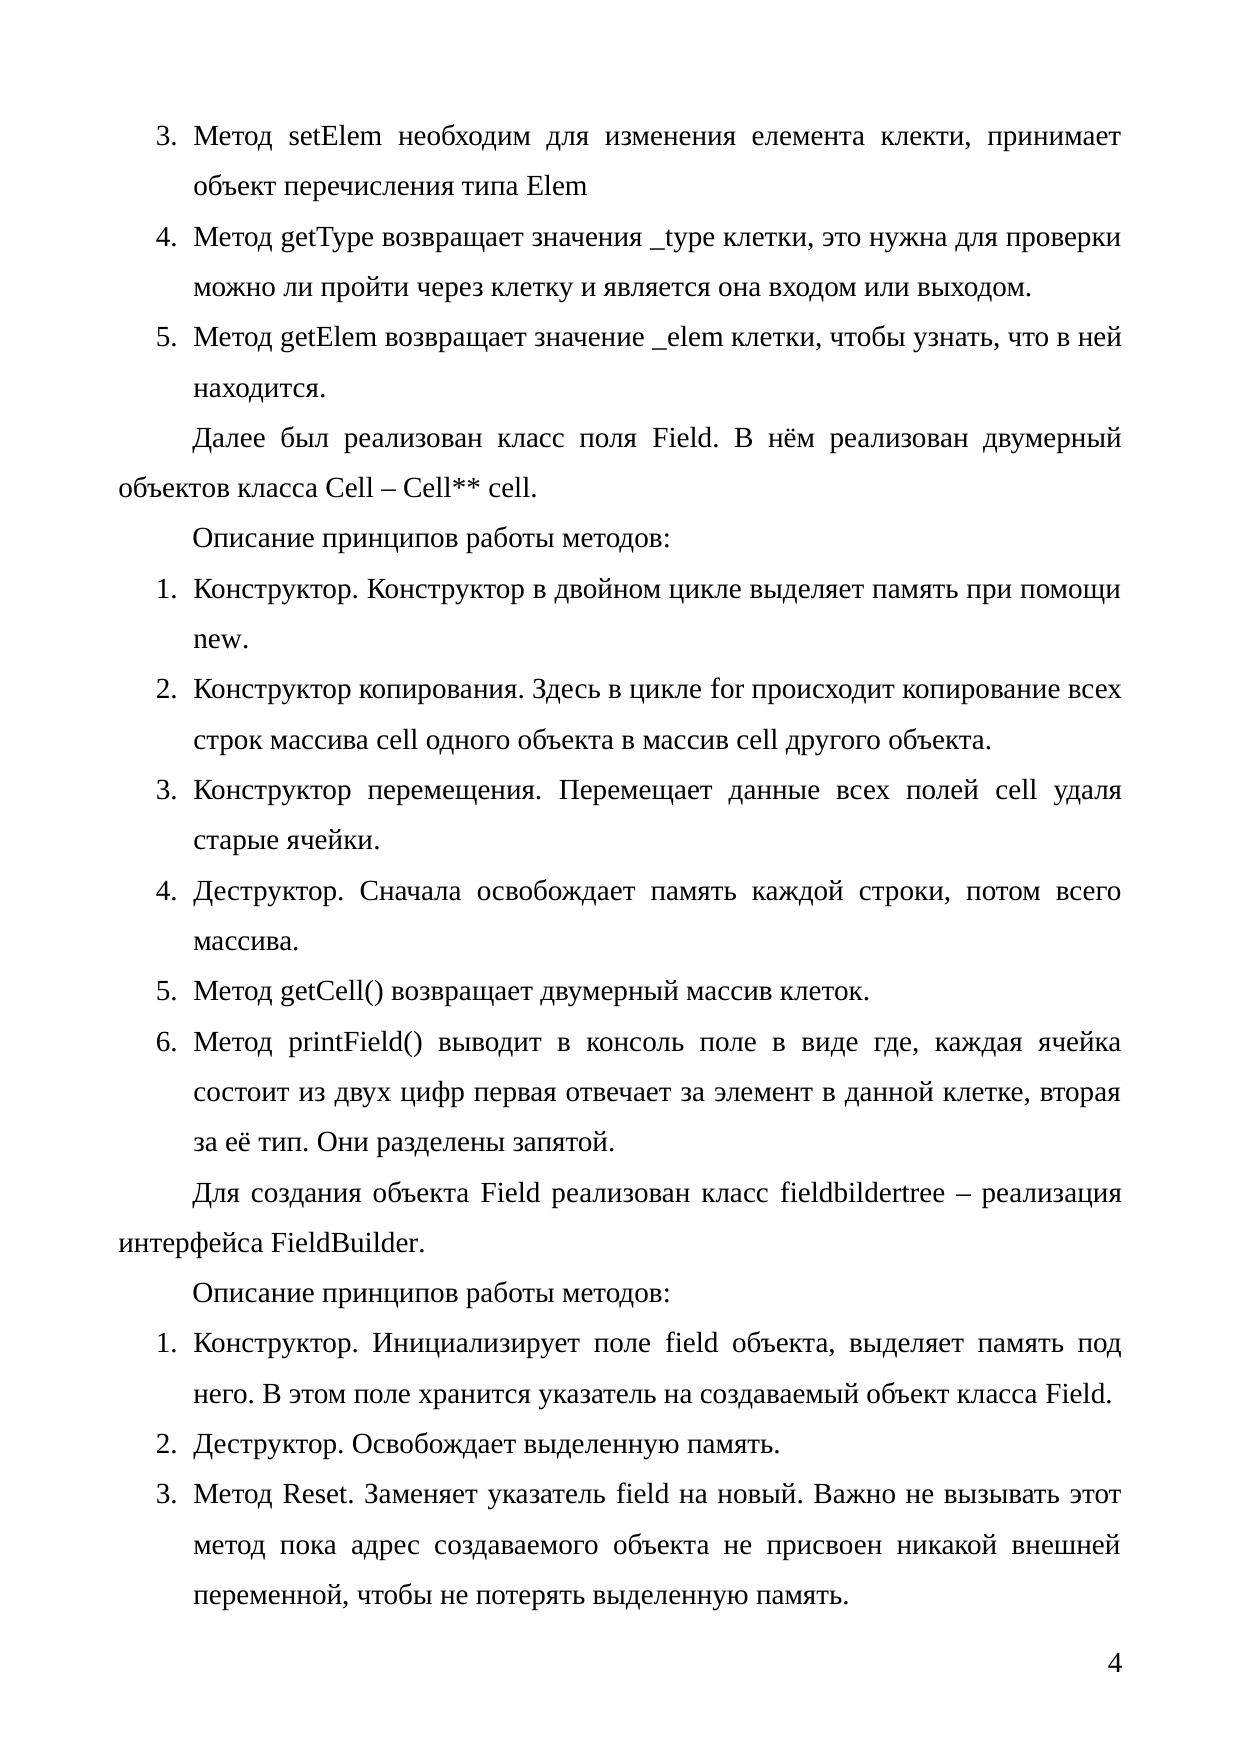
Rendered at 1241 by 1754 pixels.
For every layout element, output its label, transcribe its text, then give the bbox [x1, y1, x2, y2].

list Конструктор. Инициализирует поле field объекта, выделяет память под него. В этом поле хранится указатель на создаваемый объект класса Field. [156, 1326, 1122, 1409]
list Метод getCell() возвращает двумерный массив клеток. [156, 973, 1122, 1007]
list Деструктор. Сначала освобождает память каждой строки, потом всего массива. [156, 873, 1122, 957]
text Далее был реализован класс поля Field. В нём реализован двумерный объектов класса Cell – Cell** cell. [118, 420, 1122, 504]
list Метод getElem возвращает значение _elem клетки, чтобы узнать, что в ней находится. [156, 319, 1122, 403]
list Конструктор. Конструктор в двойном цикле выделяет память при помощи new. [156, 571, 1122, 655]
list Деструктор. Освобождает выделенную память. [156, 1426, 1122, 1460]
text Для создания объекта Field реализован класс fieldbildertree – реализация интерфейса FieldBuilder. [118, 1175, 1122, 1258]
list Метод getType возвращает значения _type клетки, это нужна для проверки можно ли пройти через клетку и является она входом или выходом. [156, 219, 1122, 303]
list Метод printField() выводит в консоль поле в виде где, каждая ячейка состоит из двух цифр первая отвечает за элемент в данной клетке, вторая за её тип. Они разделены запятой. [156, 1024, 1122, 1158]
list Конструктор перемещения. Перемещает данные всех полей cell удаля старые ячейки. [156, 772, 1122, 856]
text Описание принципов работы методов: [118, 1275, 1122, 1309]
list Метод setElem необходим для изменения елемента клекти, принимает объект перечисления типа Elem [156, 118, 1122, 202]
text Описание принципов работы методов: [118, 521, 1122, 554]
list Метод Reset. Заменяет указатель field на новый. Важно не вызывать этот метод пока адрес создаваемого объекта не присвоен никакой внешней переменной, чтобы не потерять выделенную память. [156, 1477, 1122, 1611]
list Конструктор копирования. Здесь в цикле for происходит копирование всех строк массива cell одного объекта в массив cell другого объекта. [156, 672, 1122, 755]
